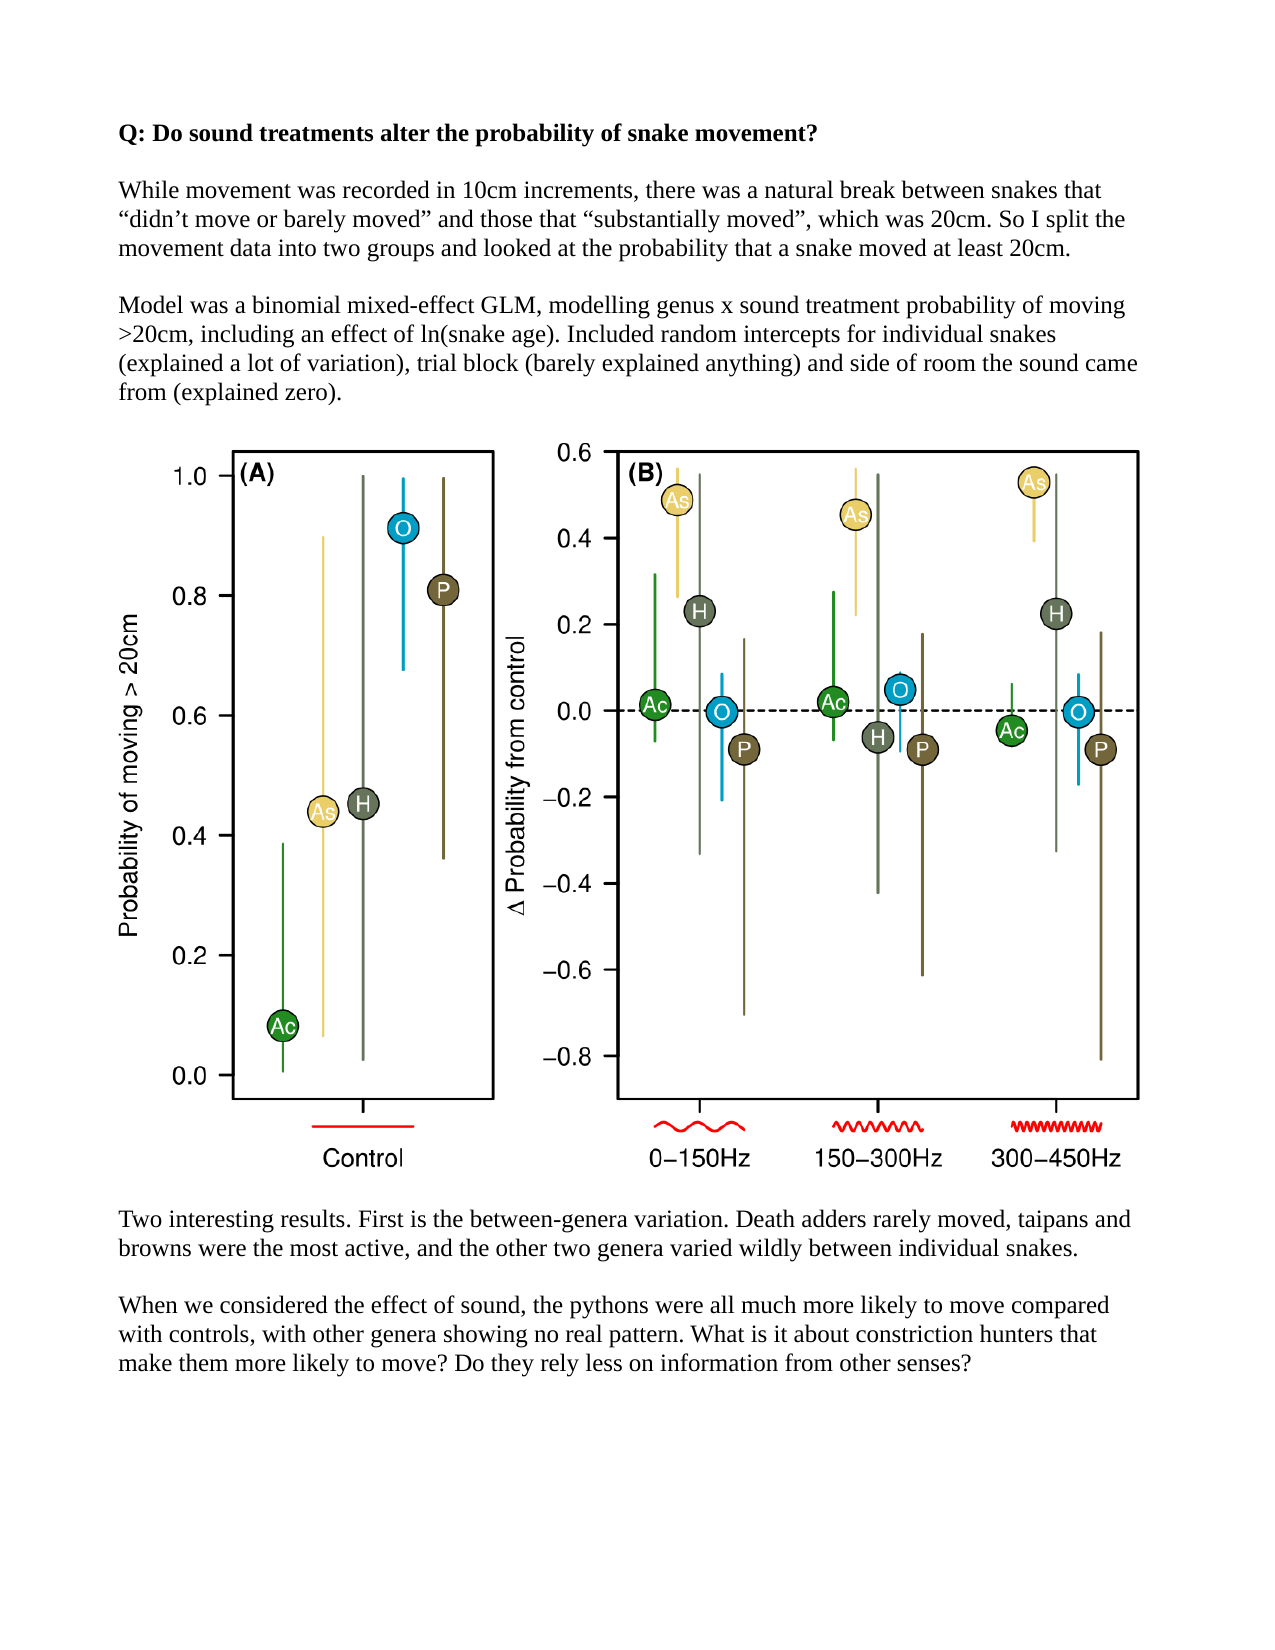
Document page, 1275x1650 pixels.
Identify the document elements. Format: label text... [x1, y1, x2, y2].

picture [108, 425, 1148, 1204]
text Q: Do sound treatments alter the probability of snake movement? [118, 118, 1157, 147]
text When we considered the effect of sound, the pythons were all much more likely to move compared with controls, with other genera showing no real pattern. What is it about constriction hunters that make them more likely to move? Do they rely less on information from other senses? [118, 1290, 1157, 1377]
text While movement was recorded in 10cm increments, there was a natural break between snakes that “didn’t move or barely moved” and those that “substantially moved”, which was 20cm. So I split the movement data into two groups and looked at the probability that a snake moved at least 20cm. [118, 176, 1157, 262]
text Model was a binomial mixed-effect GLM, modelling genus x sound treatment probability of moving >20cm, including an effect of ln(snake age). Included random intercepts for individual snakes (explained a lot of variation), trial block (barely explained anything) and side of room the sound came from (explained zero). [118, 291, 1157, 406]
text Two interesting results. First is the between-genera variation. Death adders rarely moved, taipans and browns were the most active, and the other two genera varied wildly between individual snakes. [118, 406, 1157, 1262]
